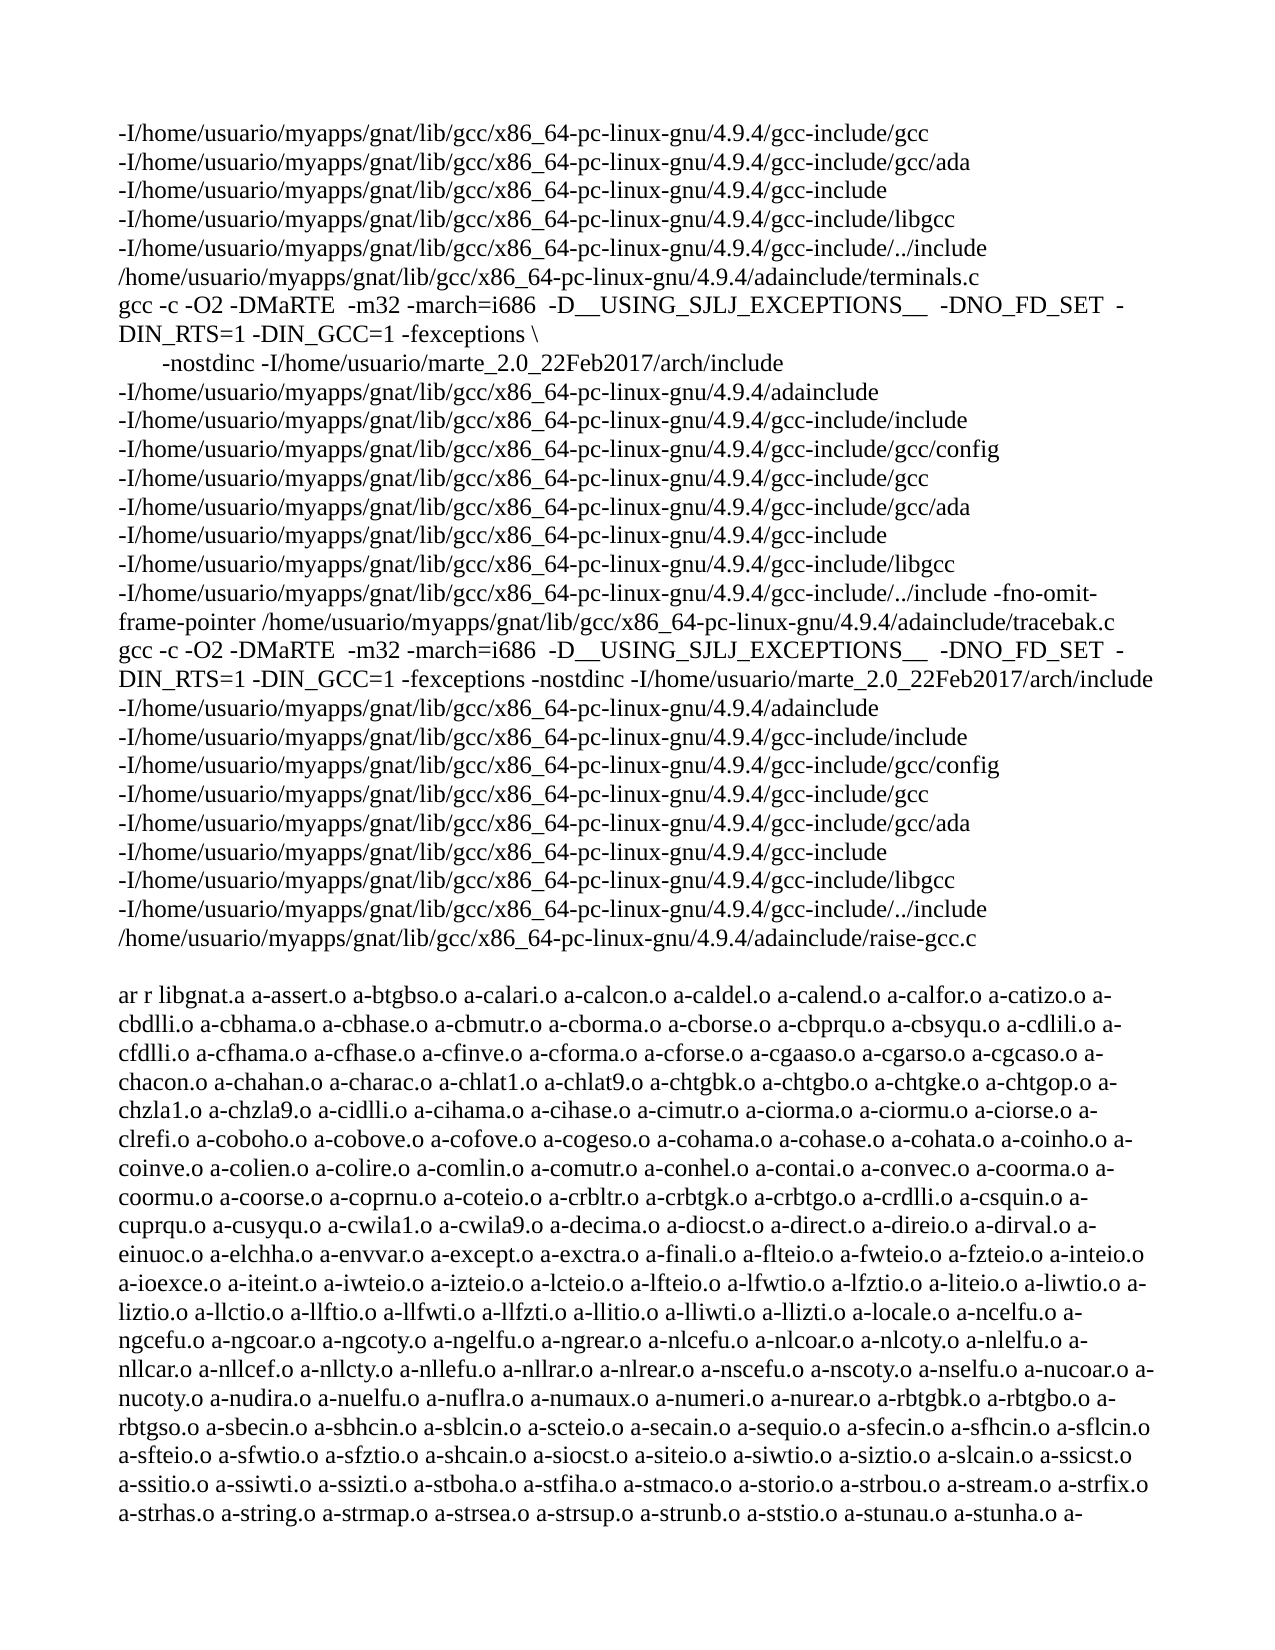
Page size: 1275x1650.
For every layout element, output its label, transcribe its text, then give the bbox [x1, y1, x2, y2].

text -I/home/usuario/myapps/gnat/lib/gcc/x86_64-pc-linux-gnu/4.9.4/gcc-include/gcc -I/home/usuario/myapps/gnat/lib/gcc/x86_64-pc-linux-gnu/4.9.4/gcc-include/gcc/ada -I/home/usuario/myapps/gnat/lib/gcc/x86_64-pc-linux-gnu/4.9.4/gcc-include -I/home/usuario/myapps/gnat/lib/gcc/x86_64-pc-linux-gnu/4.9.4/gcc-include/libgcc -I/home/usuario/myapps/gnat/lib/gcc/x86_64-pc-linux-gnu/4.9.4/gcc-include/../include /home/usuario/myapps/gnat/lib/gcc/x86_64-pc-linux-gnu/4.9.4/adainclude/terminals.c [118, 118, 1157, 291]
text ar r libgnat.a a-assert.o a-btgbso.o a-calari.o a-calcon.o a-caldel.o a-calend.o a-calfor.o a-catizo.o a-cbdlli.o a-cbhama.o a-cbhase.o a-cbmutr.o a-cborma.o a-cborse.o a-cbprqu.o a-cbsyqu.o a-cdlili.o a-cfdlli.o a-cfhama.o a-cfhase.o a-cfinve.o a-cforma.o a-cforse.o a-cgaaso.o a-cgarso.o a-cgcaso.o a-chacon.o a-chahan.o a-charac.o a-chlat1.o a-chlat9.o a-chtgbk.o a-chtgbo.o a-chtgke.o a-chtgop.o a-chzla1.o a-chzla9.o a-cidlli.o a-cihama.o a-cihase.o a-cimutr.o a-ciorma.o a-ciormu.o a-ciorse.o a-clrefi.o a-coboho.o a-cobove.o a-cofove.o a-cogeso.o a-cohama.o a-cohase.o a-cohata.o a-coinho.o a-coinve.o a-colien.o a-colire.o a-comlin.o a-comutr.o a-conhel.o a-contai.o a-convec.o a-coorma.o a-coormu.o a-coorse.o a-coprnu.o a-coteio.o a-crbltr.o a-crbtgk.o a-crbtgo.o a-crdlli.o a-csquin.o a-cuprqu.o a-cusyqu.o a-cwila1.o a-cwila9.o a-decima.o a-diocst.o a-direct.o a-direio.o a-dirval.o a-einuoc.o a-elchha.o a-envvar.o a-except.o a-exctra.o a-finali.o a-flteio.o a-fwteio.o a-fzteio.o a-inteio.o a-ioexce.o a-iteint.o a-iwteio.o a-izteio.o a-lcteio.o a-lfteio.o a-lfwtio.o a-lfztio.o a-liteio.o a-liwtio.o a-liztio.o a-llctio.o a-llftio.o a-llfwti.o a-llfzti.o a-llitio.o a-lliwti.o a-llizti.o a-locale.o a-ncelfu.o a-ngcefu.o a-ngcoar.o a-ngcoty.o a-ngelfu.o a-ngrear.o a-nlcefu.o a-nlcoar.o a-nlcoty.o a-nlelfu.o a-nllcar.o a-nllcef.o a-nllcty.o a-nllefu.o a-nllrar.o a-nlrear.o a-nscefu.o a-nscoty.o a-nselfu.o a-nucoar.o a-nucoty.o a-nudira.o a-nuelfu.o a-nuflra.o a-numaux.o a-numeri.o a-nurear.o a-rbtgbk.o a-rbtgbo.o a-rbtgso.o a-sbecin.o a-sbhcin.o a-sblcin.o a-scteio.o a-secain.o a-sequio.o a-sfecin.o a-sfhcin.o a-sflcin.o a-sfteio.o a-sfwtio.o a-sfztio.o a-shcain.o a-siocst.o a-siteio.o a-siwtio.o a-siztio.o a-slcain.o a-ssicst.o a-ssitio.o a-ssiwti.o a-ssizti.o a-stboha.o a-stfiha.o a-stmaco.o a-storio.o a-strbou.o a-stream.o a-strfix.o a-strhas.o a-string.o a-strmap.o a-strsea.o a-strsup.o a-strunb.o a-ststio.o a-stunau.o a-stunha.o a- [118, 981, 1157, 1527]
text -nostdinc -I/home/usuario/marte_2.0_22Feb2017/arch/include -I/home/usuario/myapps/gnat/lib/gcc/x86_64-pc-linux-gnu/4.9.4/adainclude -I/home/usuario/myapps/gnat/lib/gcc/x86_64-pc-linux-gnu/4.9.4/gcc-include/include -I/home/usuario/myapps/gnat/lib/gcc/x86_64-pc-linux-gnu/4.9.4/gcc-include/gcc/config -I/home/usuario/myapps/gnat/lib/gcc/x86_64-pc-linux-gnu/4.9.4/gcc-include/gcc -I/home/usuario/myapps/gnat/lib/gcc/x86_64-pc-linux-gnu/4.9.4/gcc-include/gcc/ada -I/home/usuario/myapps/gnat/lib/gcc/x86_64-pc-linux-gnu/4.9.4/gcc-include -I/home/usuario/myapps/gnat/lib/gcc/x86_64-pc-linux-gnu/4.9.4/gcc-include/libgcc -I/home/usuario/myapps/gnat/lib/gcc/x86_64-pc-linux-gnu/4.9.4/gcc-include/../include -fno-omit-frame-pointer /home/usuario/myapps/gnat/lib/gcc/x86_64-pc-linux-gnu/4.9.4/adainclude/tracebak.c [118, 348, 1157, 636]
text gcc -c -O2 -DMaRTE -m32 -march=i686 -D__USING_SJLJ_EXCEPTIONS__ -DNO_FD_SET -DIN_RTS=1 -DIN_GCC=1 -fexceptions \ [118, 291, 1157, 348]
text gcc -c -O2 -DMaRTE -m32 -march=i686 -D__USING_SJLJ_EXCEPTIONS__ -DNO_FD_SET -DIN_RTS=1 -DIN_GCC=1 -fexceptions -nostdinc -I/home/usuario/marte_2.0_22Feb2017/arch/include -I/home/usuario/myapps/gnat/lib/gcc/x86_64-pc-linux-gnu/4.9.4/adainclude -I/home/usuario/myapps/gnat/lib/gcc/x86_64-pc-linux-gnu/4.9.4/gcc-include/include -I/home/usuario/myapps/gnat/lib/gcc/x86_64-pc-linux-gnu/4.9.4/gcc-include/gcc/config -I/home/usuario/myapps/gnat/lib/gcc/x86_64-pc-linux-gnu/4.9.4/gcc-include/gcc -I/home/usuario/myapps/gnat/lib/gcc/x86_64-pc-linux-gnu/4.9.4/gcc-include/gcc/ada -I/home/usuario/myapps/gnat/lib/gcc/x86_64-pc-linux-gnu/4.9.4/gcc-include -I/home/usuario/myapps/gnat/lib/gcc/x86_64-pc-linux-gnu/4.9.4/gcc-include/libgcc -I/home/usuario/myapps/gnat/lib/gcc/x86_64-pc-linux-gnu/4.9.4/gcc-include/../include /home/usuario/myapps/gnat/lib/gcc/x86_64-pc-linux-gnu/4.9.4/adainclude/raise-gcc.c [118, 636, 1157, 952]
